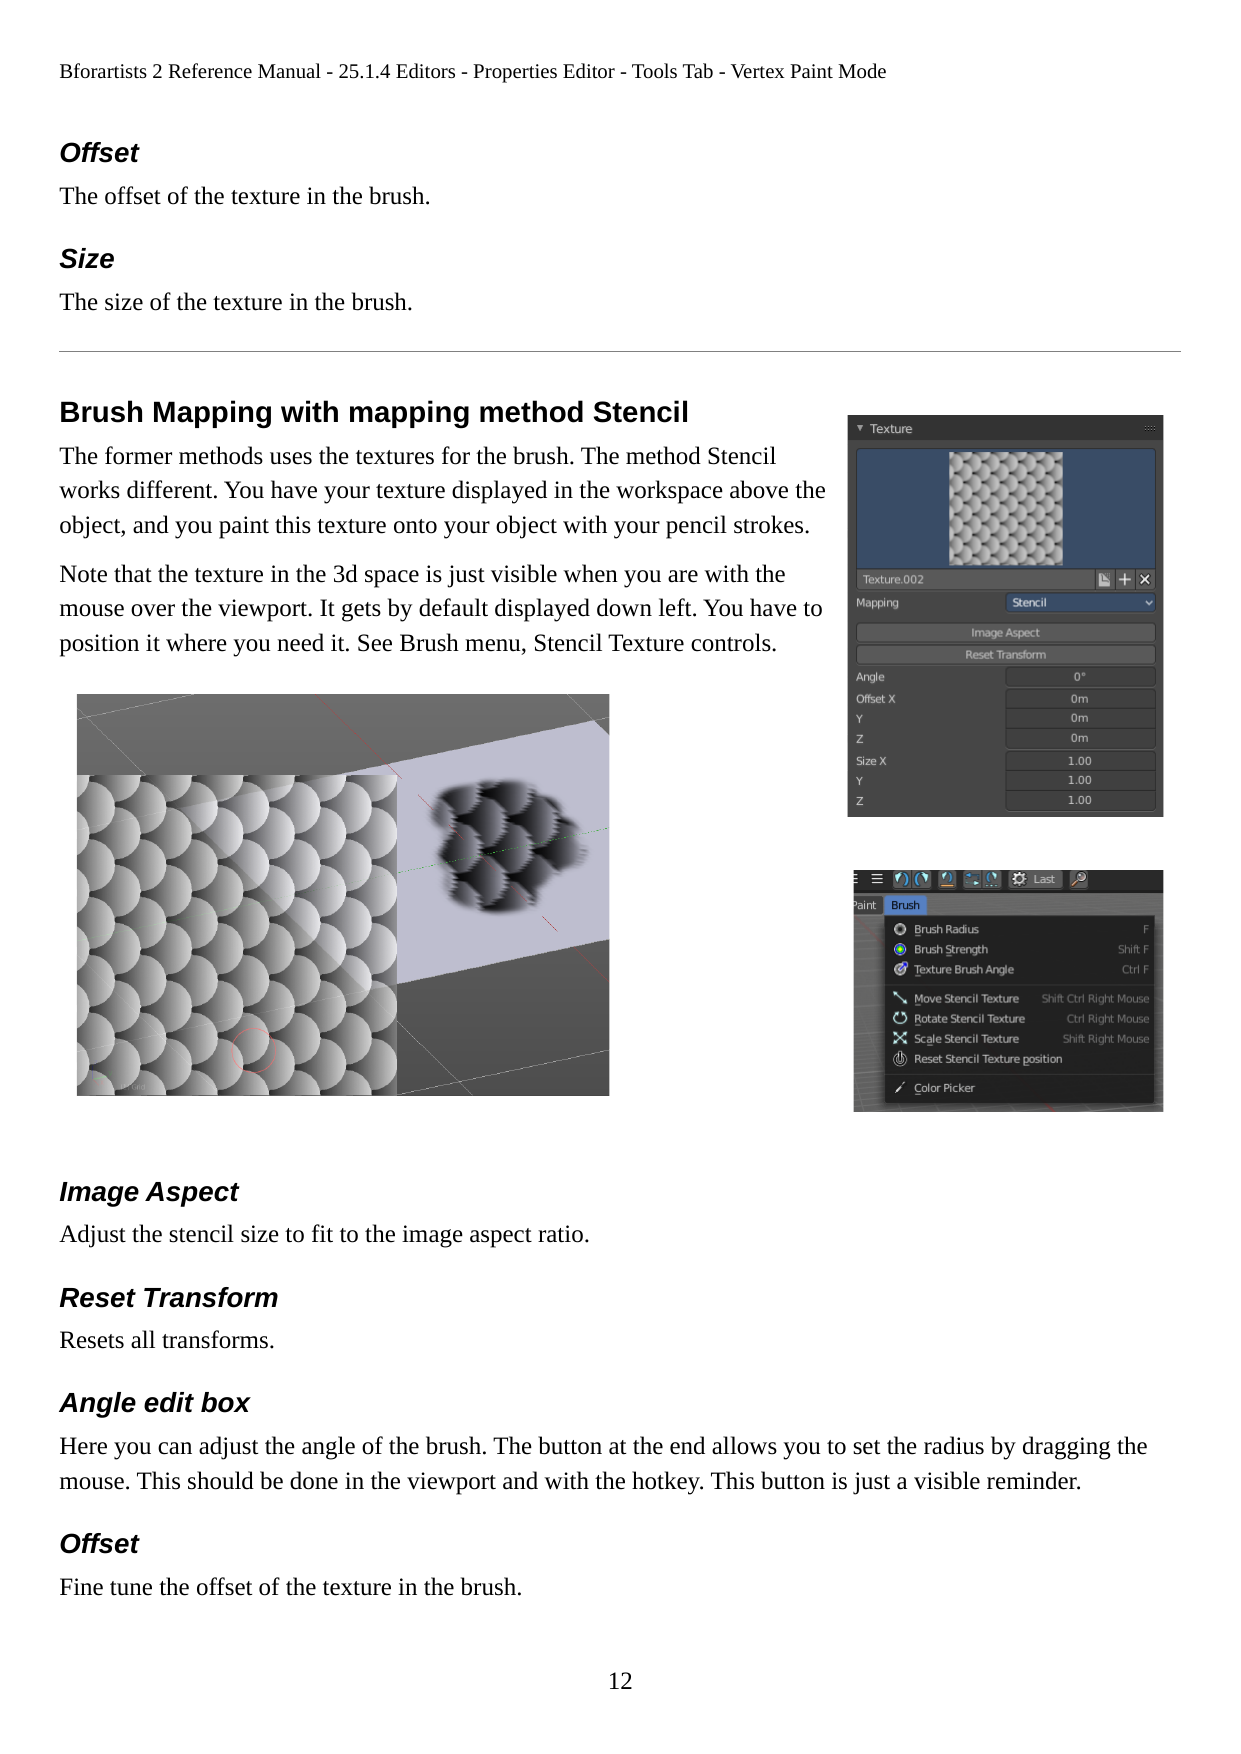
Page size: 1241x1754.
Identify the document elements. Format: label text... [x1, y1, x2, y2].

subtitle Offset [59, 1527, 1181, 1559]
text Resets all transforms. [59, 1325, 1181, 1354]
picture [847, 415, 1164, 817]
text The former methods uses the textures for the brush. The method Stencil works different. You have your texture displayed in the workspace above the object, and you paint this texture onto your object with your pencil strokes. [59, 441, 847, 539]
text Here you can adjust the angle of the brush. The button at the end allows you to set the radius by dragging the mouse. This should be done in the viewport and with the hotkey. This button is just a visible reminder. [59, 1431, 1181, 1494]
subtitle Angle edit box [59, 1387, 1181, 1419]
text Adjust the stencil size to fit to the image aspect ratio. [59, 1219, 1181, 1248]
text The offset of the texture in the brush. [59, 181, 1181, 210]
subtitle Offset [59, 137, 1181, 168]
picture [853, 870, 1164, 1112]
subtitle Reset Transform [59, 1281, 1181, 1313]
picture [76, 694, 610, 1096]
subtitle Image Aspect [59, 1175, 1181, 1207]
text Note that the texture in the 3d space is just visible when you are with the mouse over the viewport. It gets by default displayed down left. You have to position it where you need it. See Brush menu, Stencil Texture controls. [59, 559, 847, 657]
subtitle Brush Mapping with mapping method Stencil [59, 395, 1181, 428]
text Fine tune the offset of the texture in the brush. [59, 1572, 1181, 1600]
text The size of the texture in the brush. [59, 287, 1181, 316]
subtitle Size [59, 243, 1181, 274]
